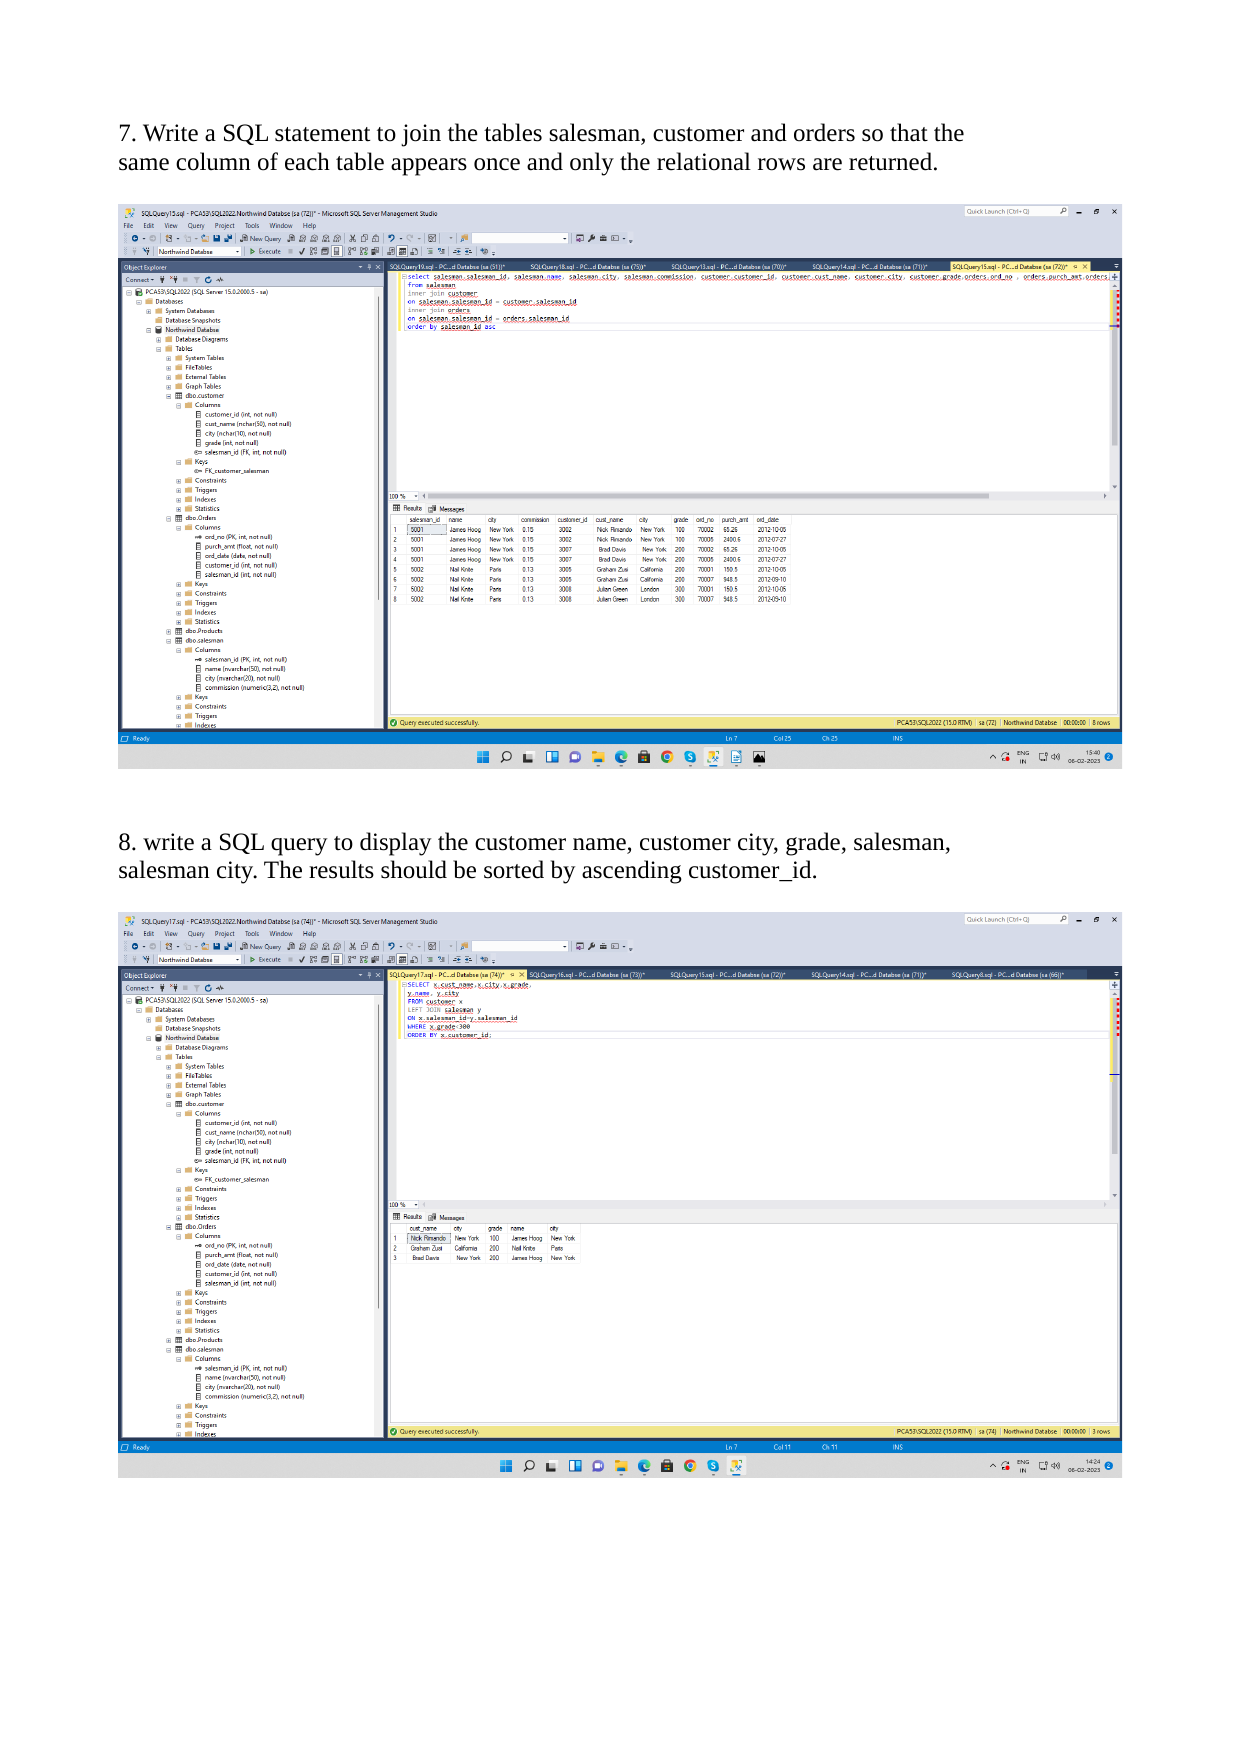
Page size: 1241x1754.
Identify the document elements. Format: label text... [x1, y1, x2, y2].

text same column of each table appears once and only the relational rows are returned. [118, 147, 1122, 176]
picture [118, 912, 1123, 1478]
text 7. Write a SQL statement to join the tables salesman, customer and orders so that the [118, 118, 1122, 147]
text salesman city. The results should be sorted by ascending customer_id. [118, 855, 1122, 884]
picture [118, 204, 1123, 769]
text 8. write a SQL query to display the customer name, customer city, grade, salesman, [118, 827, 1122, 855]
